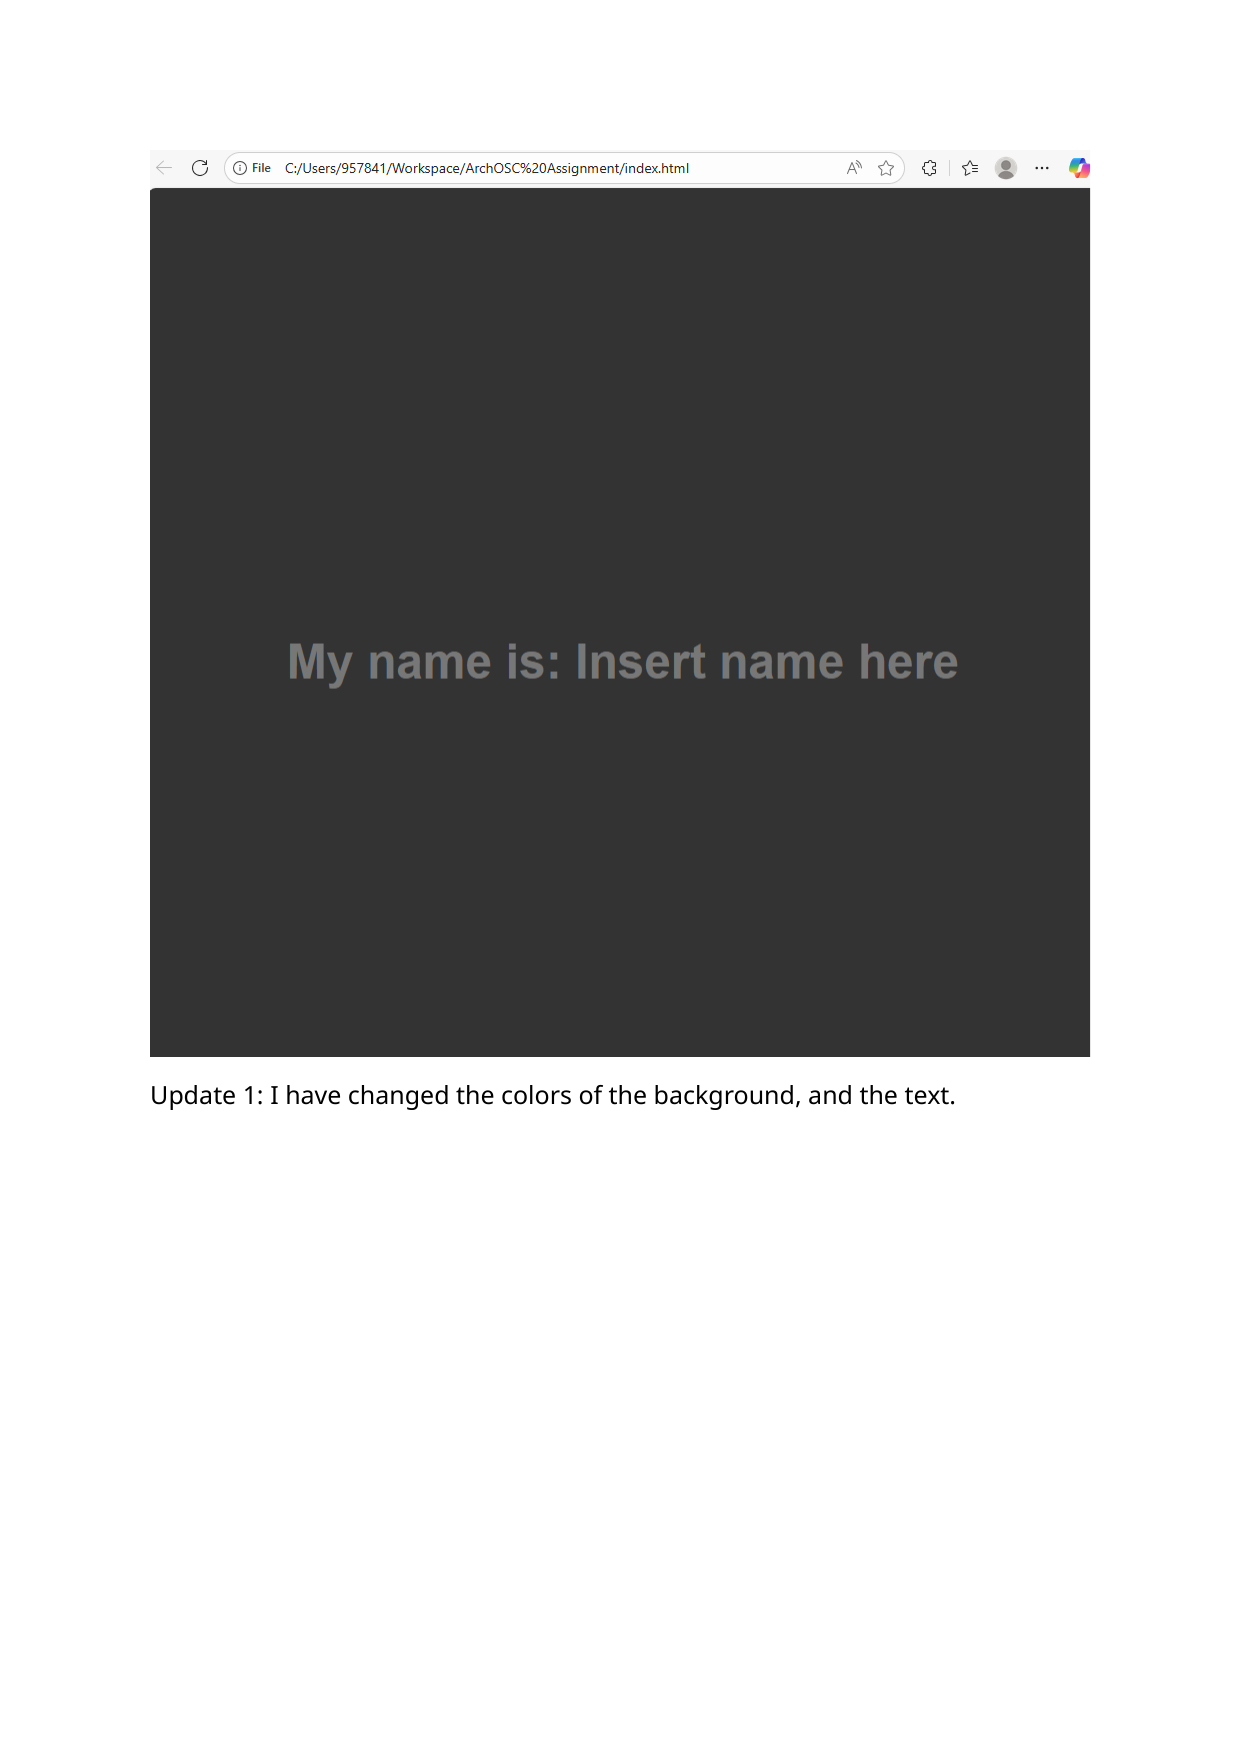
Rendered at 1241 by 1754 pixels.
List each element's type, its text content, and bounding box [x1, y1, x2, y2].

text Update 1: I have changed the colors of the background, and the text. [150, 1078, 1090, 1112]
